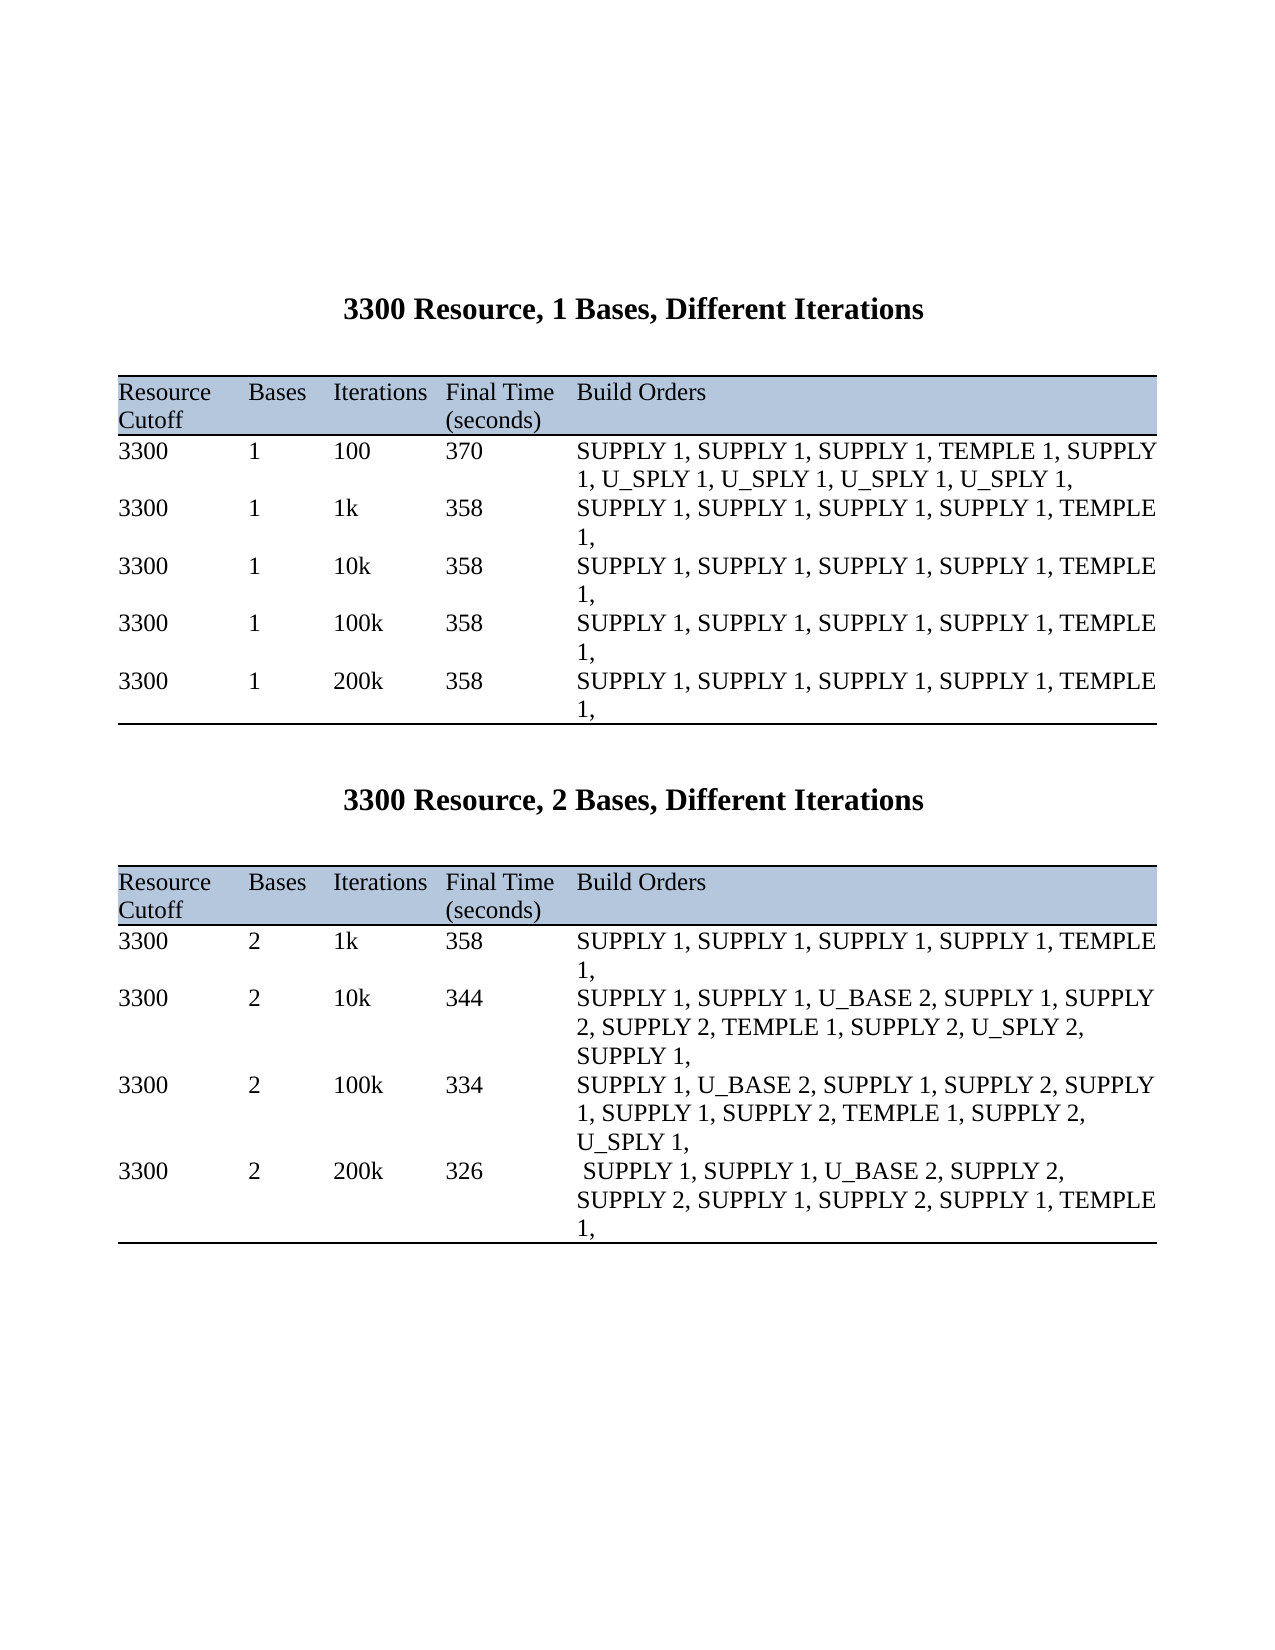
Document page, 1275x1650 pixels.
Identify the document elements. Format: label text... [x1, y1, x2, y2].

table_cell 1k [333, 926, 445, 983]
table_cell SUPPLY 1, SUPPLY 1, SUPPLY 1, SUPPLY 1, TEMPLE 1, [576, 551, 1157, 608]
table_cell 1 [248, 608, 333, 666]
table_cell 1 [248, 551, 333, 608]
table_header Final Time (seconds) [445, 377, 576, 434]
table_cell 2 [248, 1070, 333, 1156]
table_cell SUPPLY 1, SUPPLY 1, U_BASE 2, SUPPLY 2, SUPPLY 2, SUPPLY 1, SUPPLY 2, SUPPLY 1, TEMPLE 1, [576, 1156, 1157, 1242]
table_cell 100 [333, 436, 445, 493]
table_cell 3300 [118, 666, 248, 723]
table_cell SUPPLY 1, SUPPLY 1, SUPPLY 1, TEMPLE 1, SUPPLY 1, U_SPLY 1, U_SPLY 1, U_SPLY 1, U_SPLY 1, [576, 436, 1157, 493]
table_cell 2 [248, 926, 333, 983]
table_cell 1 [248, 493, 333, 551]
table_cell SUPPLY 1, SUPPLY 1, SUPPLY 1, SUPPLY 1, TEMPLE 1, [576, 608, 1157, 666]
table_cell SUPPLY 1, SUPPLY 1, SUPPLY 1, SUPPLY 1, TEMPLE 1, [576, 926, 1157, 983]
text 3300 Resource, 1 Bases, Different Iterations [118, 291, 1157, 327]
table_cell 358 [445, 551, 576, 608]
table_header Iterations [333, 867, 445, 924]
table_header Final Time (seconds) [445, 867, 576, 924]
table_cell 1k [333, 493, 445, 551]
table_cell 3300 [118, 984, 248, 1070]
table_cell 358 [445, 608, 576, 666]
table_header Build Orders [576, 377, 1157, 434]
table_cell 2 [248, 984, 333, 1070]
table_cell 10k [333, 551, 445, 608]
table_cell 3300 [118, 926, 248, 983]
text 3300 Resource, 2 Bases, Different Iterations [118, 781, 1157, 817]
table_header Bases [248, 377, 333, 434]
table_cell 3300 [118, 436, 248, 493]
table_cell SUPPLY 1, SUPPLY 1, SUPPLY 1, SUPPLY 1, TEMPLE 1, [576, 666, 1157, 723]
table_cell 3300 [118, 493, 248, 551]
table_header Build Orders [576, 867, 1157, 924]
table_cell 1 [248, 666, 333, 723]
table_cell SUPPLY 1, U_BASE 2, SUPPLY 1, SUPPLY 2, SUPPLY 1, SUPPLY 1, SUPPLY 2, TEMPLE 1, SUPPLY 2, U_SPLY 1, [576, 1070, 1157, 1156]
table_cell 3300 [118, 608, 248, 666]
table_header Resource Cutoff [118, 377, 248, 434]
table_header Iterations [333, 377, 445, 434]
table_cell 2 [248, 1156, 333, 1242]
table_cell 100k [333, 608, 445, 666]
table_cell SUPPLY 1, SUPPLY 1, U_BASE 2, SUPPLY 1, SUPPLY 2, SUPPLY 2, TEMPLE 1, SUPPLY 2, U_SPLY 2, SUPPLY 1, [576, 984, 1157, 1070]
table_cell SUPPLY 1, SUPPLY 1, SUPPLY 1, SUPPLY 1, TEMPLE 1, [576, 493, 1157, 551]
table_cell 334 [445, 1070, 576, 1156]
table_cell 3300 [118, 551, 248, 608]
table_cell 3300 [118, 1070, 248, 1156]
table_cell 100k [333, 1070, 445, 1156]
table_cell 10k [333, 984, 445, 1070]
table_cell 358 [445, 493, 576, 551]
table_cell 200k [333, 1156, 445, 1242]
table_cell 1 [248, 436, 333, 493]
table_cell 326 [445, 1156, 576, 1242]
table_cell 370 [445, 436, 576, 493]
table_cell 344 [445, 984, 576, 1070]
table_cell 3300 [118, 1156, 248, 1242]
table_cell 358 [445, 666, 576, 723]
table_cell 200k [333, 666, 445, 723]
table_header Bases [248, 867, 333, 924]
table_header Resource Cutoff [118, 867, 248, 924]
table_cell 358 [445, 926, 576, 983]
